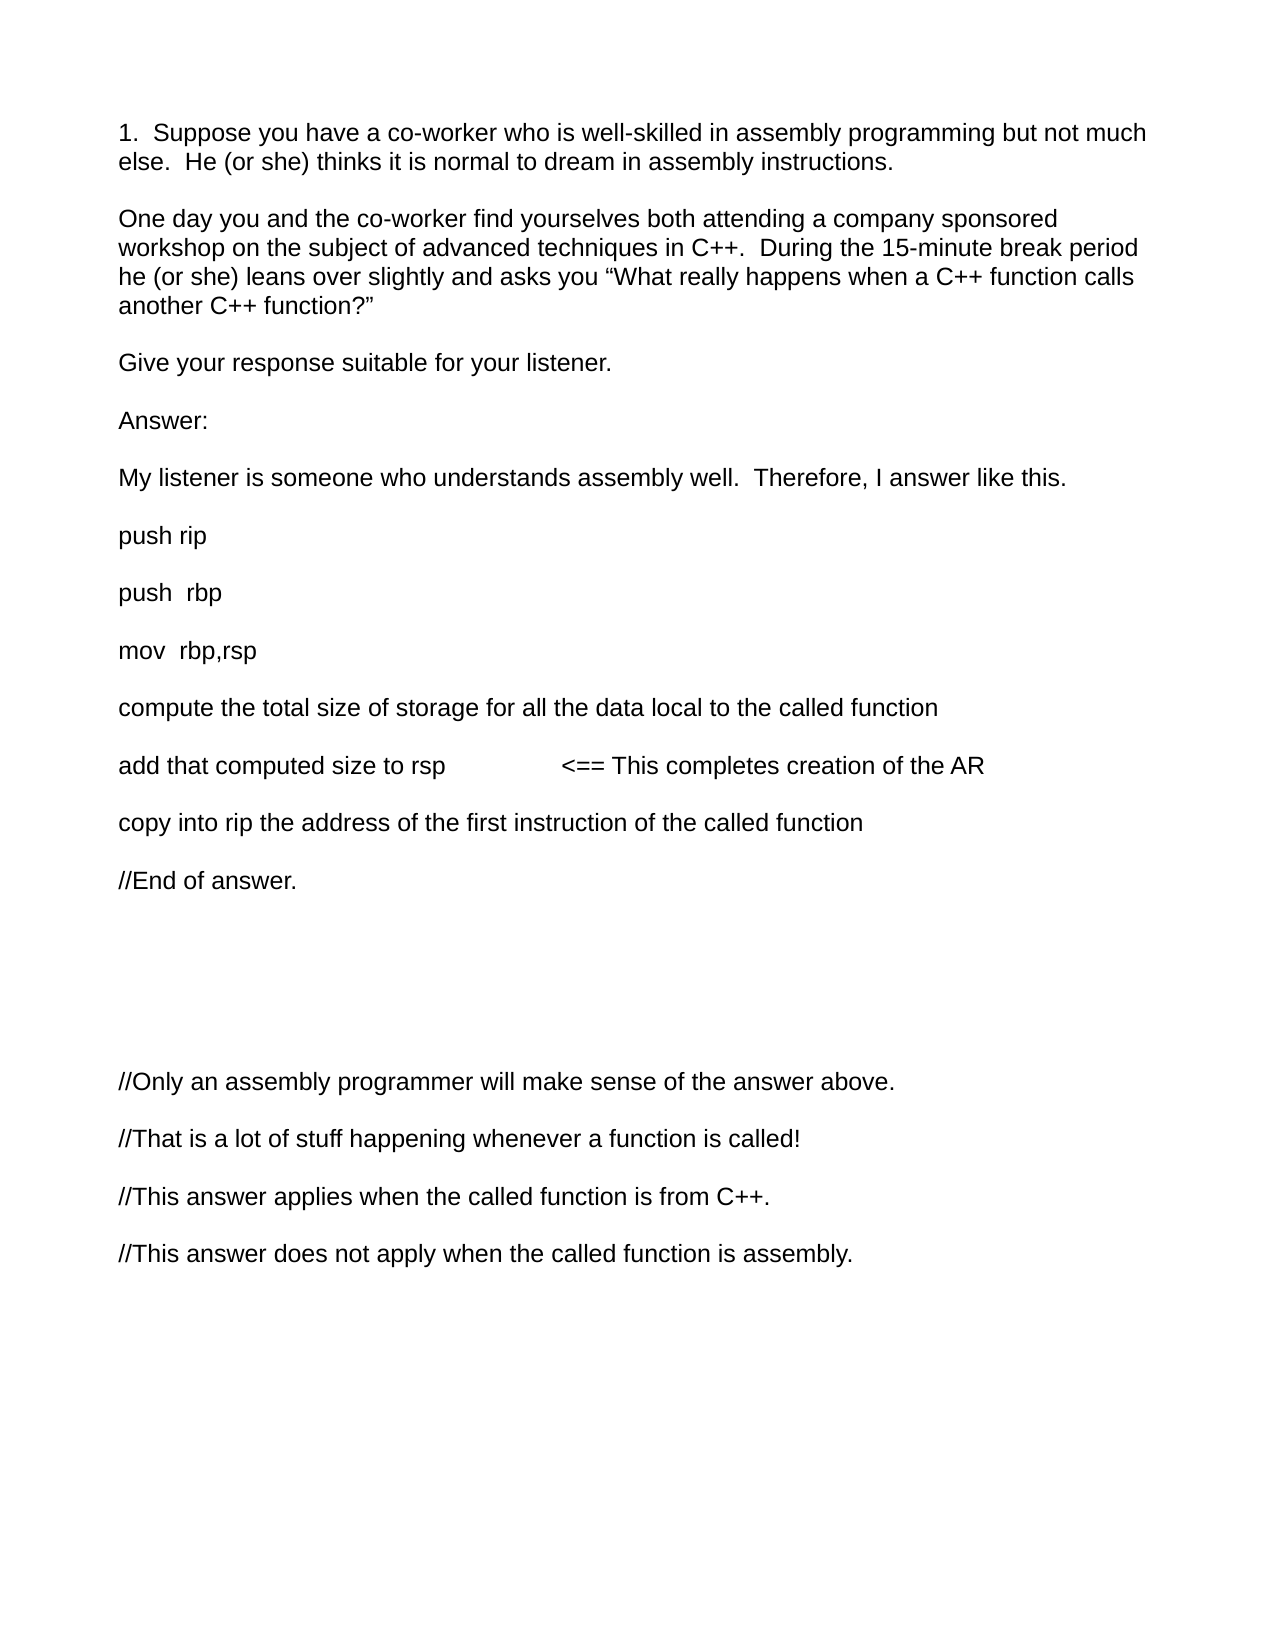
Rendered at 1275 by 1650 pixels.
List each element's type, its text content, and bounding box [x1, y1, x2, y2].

text push rbp [118, 578, 1157, 607]
text Answer: [118, 406, 1157, 434]
text //This answer does not apply when the called function is assembly. [118, 1239, 1157, 1268]
text One day you and the co-worker find yourselves both attending a company sponsored workshop on the subject of advanced techniques in C++. During the 15-minute break period he (or she) leans over slightly and asks you “What really happens when a C++ function calls another C++ function?” [118, 204, 1157, 319]
text mov rbp,rsp [118, 636, 1157, 664]
text //Only an assembly programmer will make sense of the answer above. [118, 1067, 1157, 1096]
text push rip [118, 521, 1157, 549]
text //This answer applies when the called function is from C++. [118, 1182, 1157, 1211]
text 1. Suppose you have a co-worker who is well-skilled in assembly programming but not much else. He (or she) thinks it is normal to dream in assembly instructions. [118, 118, 1157, 176]
text My listener is someone who understands assembly well. Therefore, I answer like this. [118, 463, 1157, 492]
text add that computed size to rsp <== This completes creation of the AR [118, 751, 1157, 779]
text Give your response suitable for your listener. [118, 348, 1157, 377]
text //End of answer. [118, 866, 1157, 894]
text compute the total size of storage for all the data local to the called function [118, 693, 1157, 722]
text //That is a lot of stuff happening whenever a function is called! [118, 1124, 1157, 1153]
text copy into rip the address of the first instruction of the called function [118, 808, 1157, 837]
